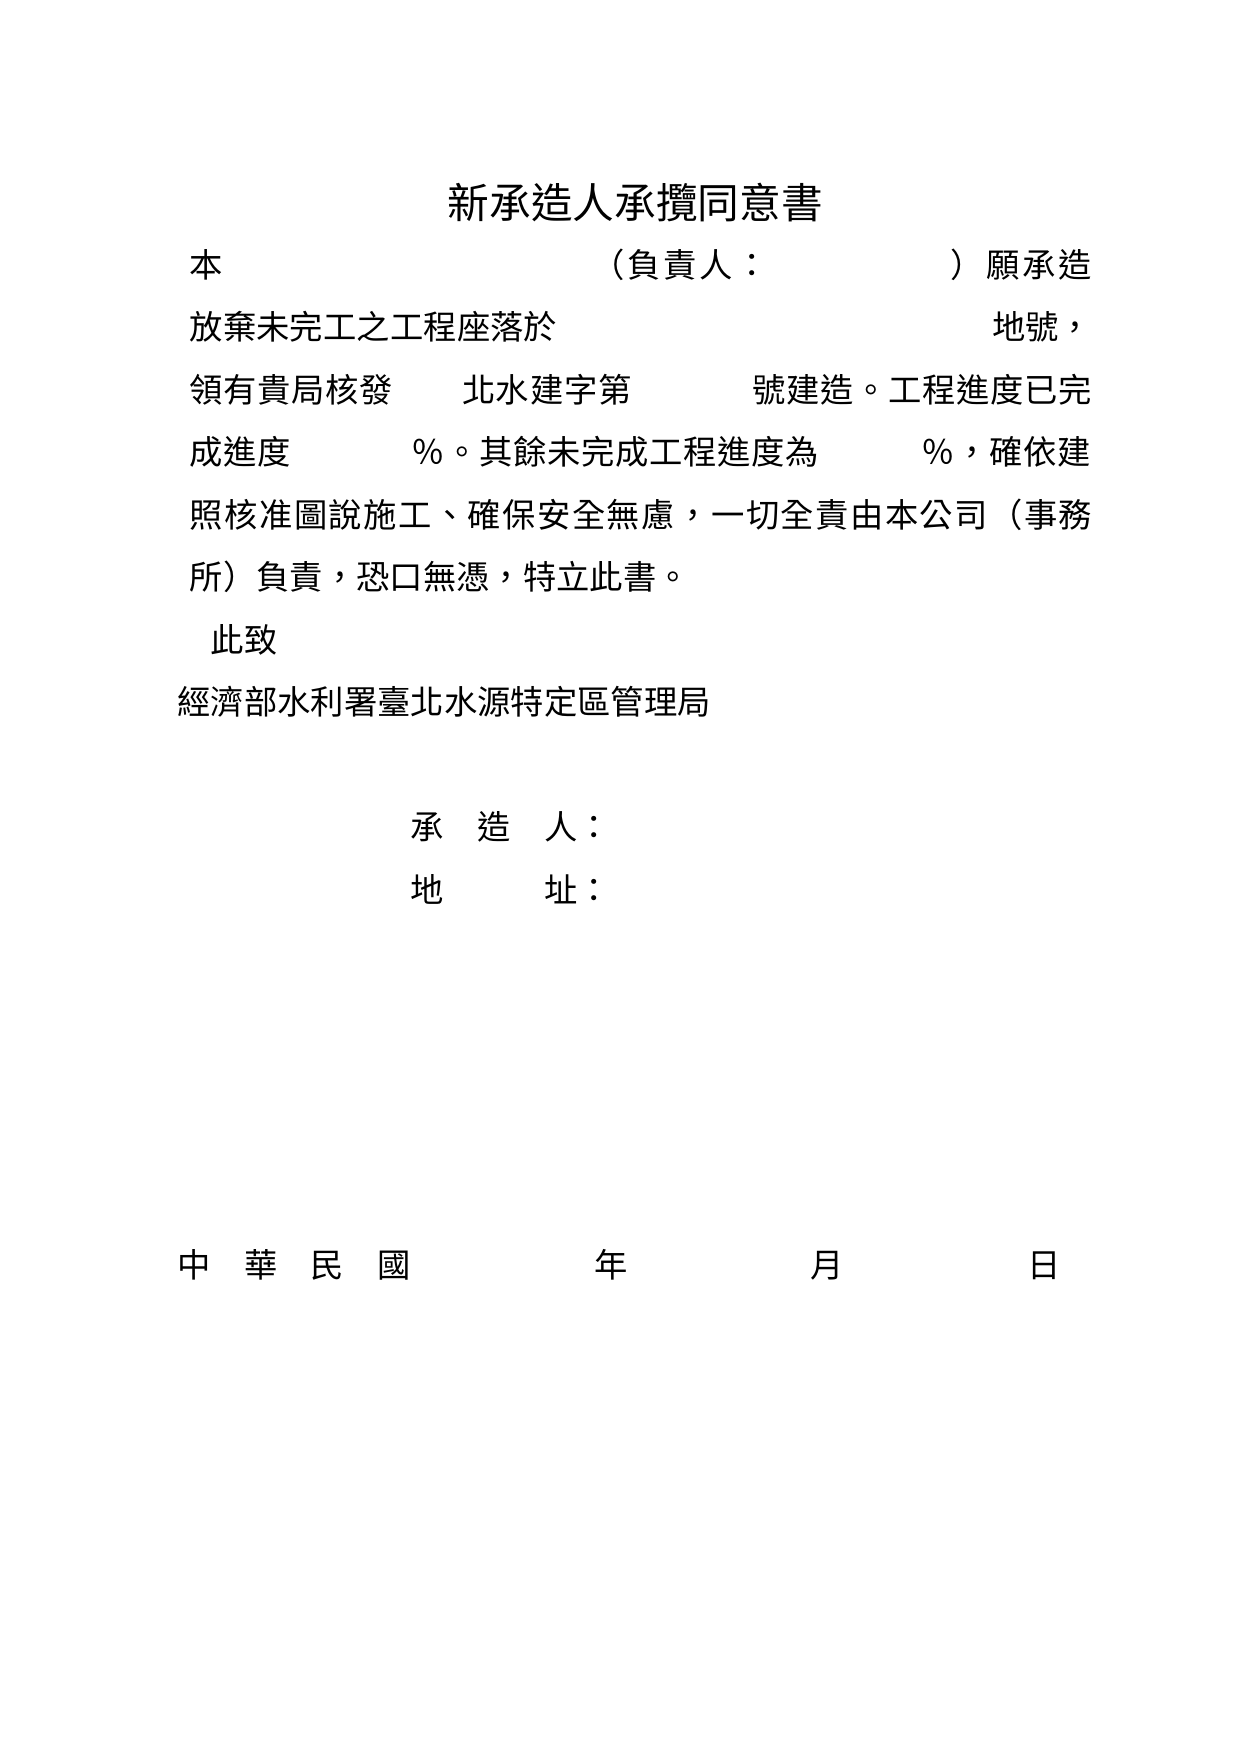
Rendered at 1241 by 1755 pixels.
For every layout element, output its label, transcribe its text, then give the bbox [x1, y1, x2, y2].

text 地 址： [177, 846, 1093, 908]
text 承 造 人： [177, 783, 1093, 846]
text 此致 [177, 596, 1093, 658]
text 本 （負責人： ）願承造 放棄未完工之工程座落於 地號，領有貴局核發 北水建字第 號建造。工程進度已完成進度 ％。其餘未完成工程進度為 ％，確依建照核准圖說施工、確保安全無慮，一切全責由本公司（事務所）負責，恐口無憑，特立此書。 [189, 221, 1093, 596]
text 經濟部水利署臺北水源特定區管理局 [177, 658, 1093, 721]
text 新承造人承攬同意書 [177, 158, 1093, 221]
text 中 華 民 國 年 月 日 [177, 1221, 1093, 1283]
